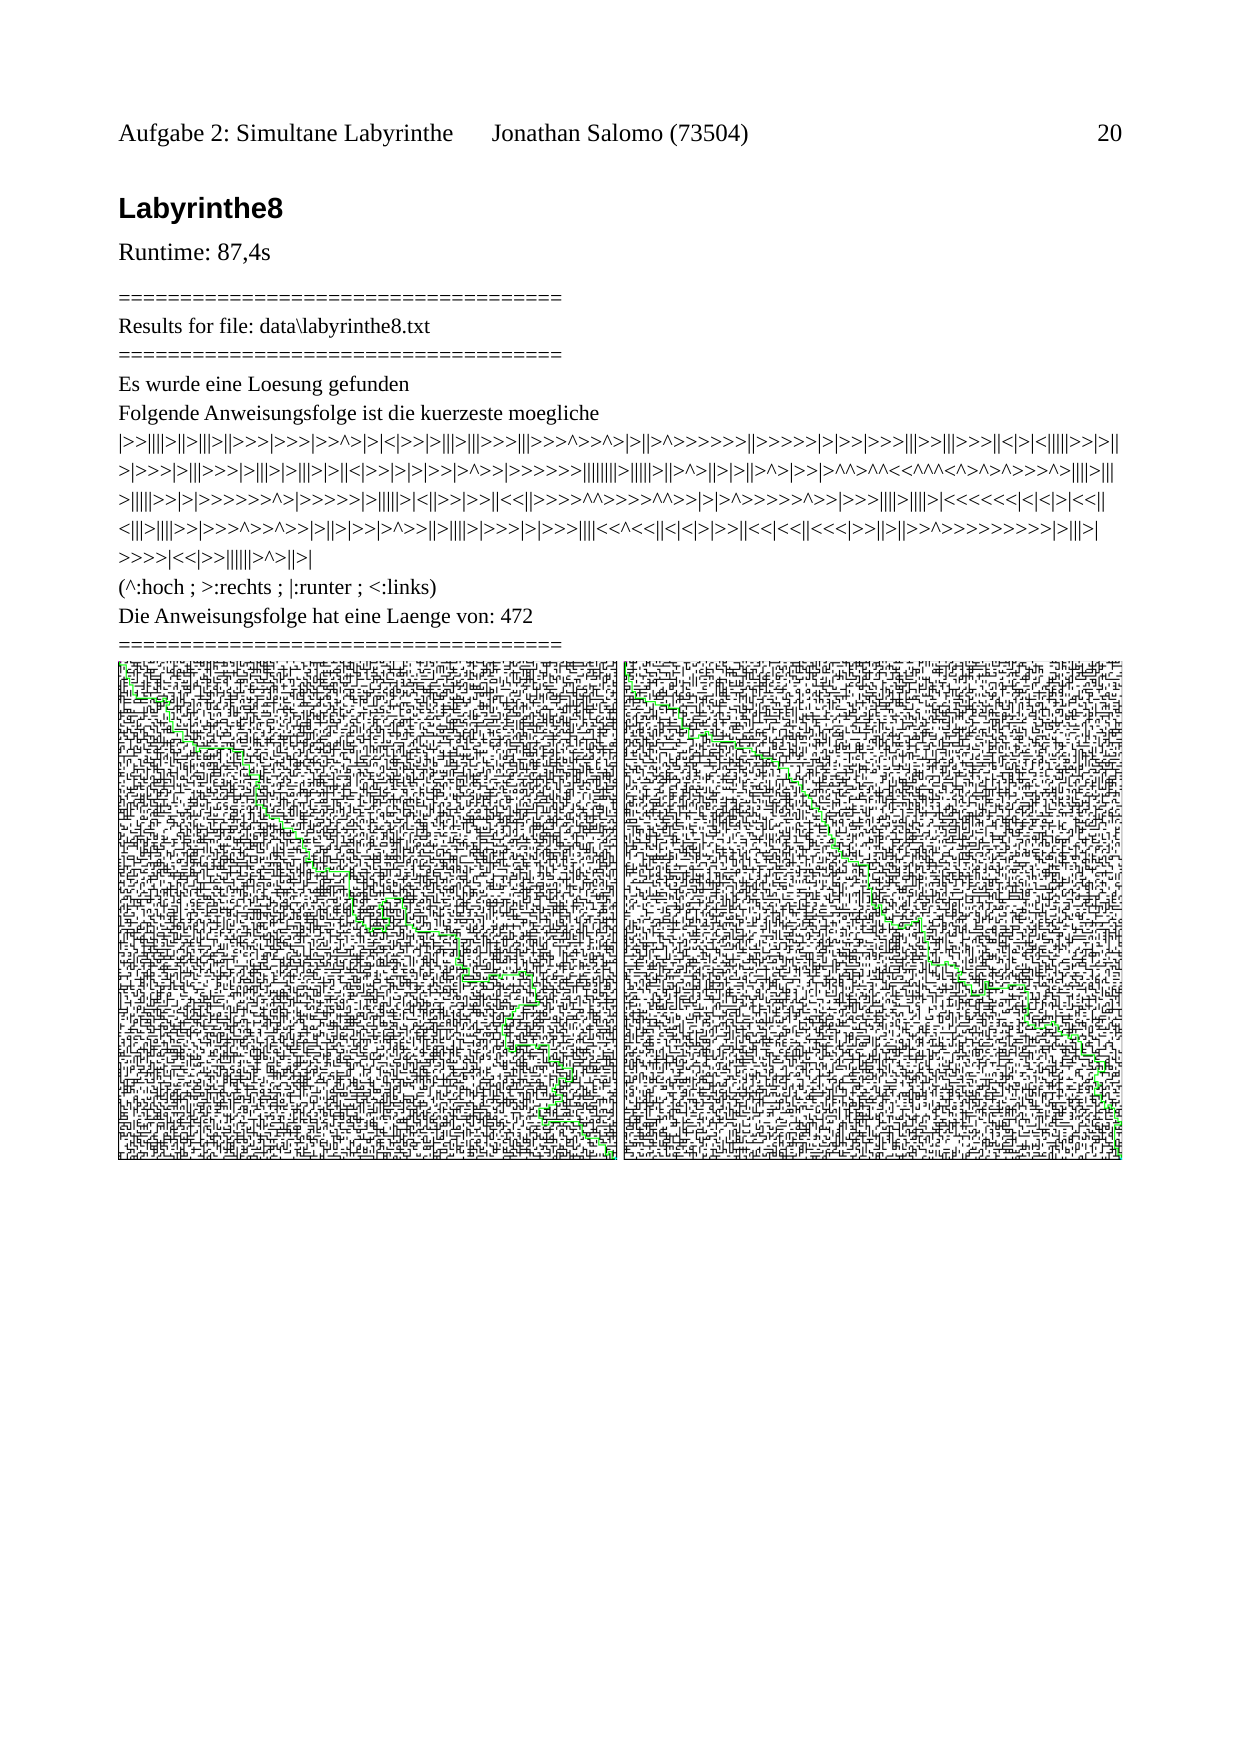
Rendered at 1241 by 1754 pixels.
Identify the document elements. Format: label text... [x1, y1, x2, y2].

text ==================================== [118, 284, 1122, 310]
picture [118, 661, 1123, 1160]
subtitle Labyrinthe8 [118, 191, 1122, 224]
text Folgende Anweisungsfolge ist die kuerzeste moegliche [118, 400, 1122, 426]
text Es wurde eine Loesung gefunden [118, 371, 1122, 397]
text ==================================== [118, 632, 1122, 657]
text (^:hoch ; >:rechts ; |:runter ; <:links) [118, 574, 1122, 599]
text Runtime: 87,4s [118, 237, 1122, 266]
text Die Anweisungsfolge hat eine Laenge von: 472 [118, 603, 1122, 628]
text ==================================== [118, 342, 1122, 368]
text |>>||||>||>|||>||>>>|>>>|>>^>|>|<|>>|>|||>|||>>>|||>>>^>>^>|>||>^>>>>>>||>>>>>|>|>>|>>>|||>>|||>>>||<|>|<|||||>>|>||>|>>>|>|||>>>|>|||>|>|||>|>||<|>>|>|>|>>|>^>>|>>>>>>||||||||>|||||>||>^>||>|>||>^>|>>|>^^>^^<<^^^<^>^>^>>>^>||||>|||>|||||>>|>|>>>>>>^>|>>>>>|>|||||>|<||>>|>>||<<||>>>>^^>>>>^^>>|>|>^>>>>>^>>|>>>||||>||||>|<<<<<<|<|<|>|<<||<|||>||||>>|>>>^>>^>>|>||>|>>|>^>>||>||||>|>>>|>|>>>||||<<^<<||<|<|>|>>||<<|<<||<<<|>>||>||>>^>>>>>>>>>|>|||>|>>>>|<<|>>||||||>^>||>| [118, 429, 1122, 570]
text Results for file: data\labyrinthe8.txt [118, 313, 1122, 339]
